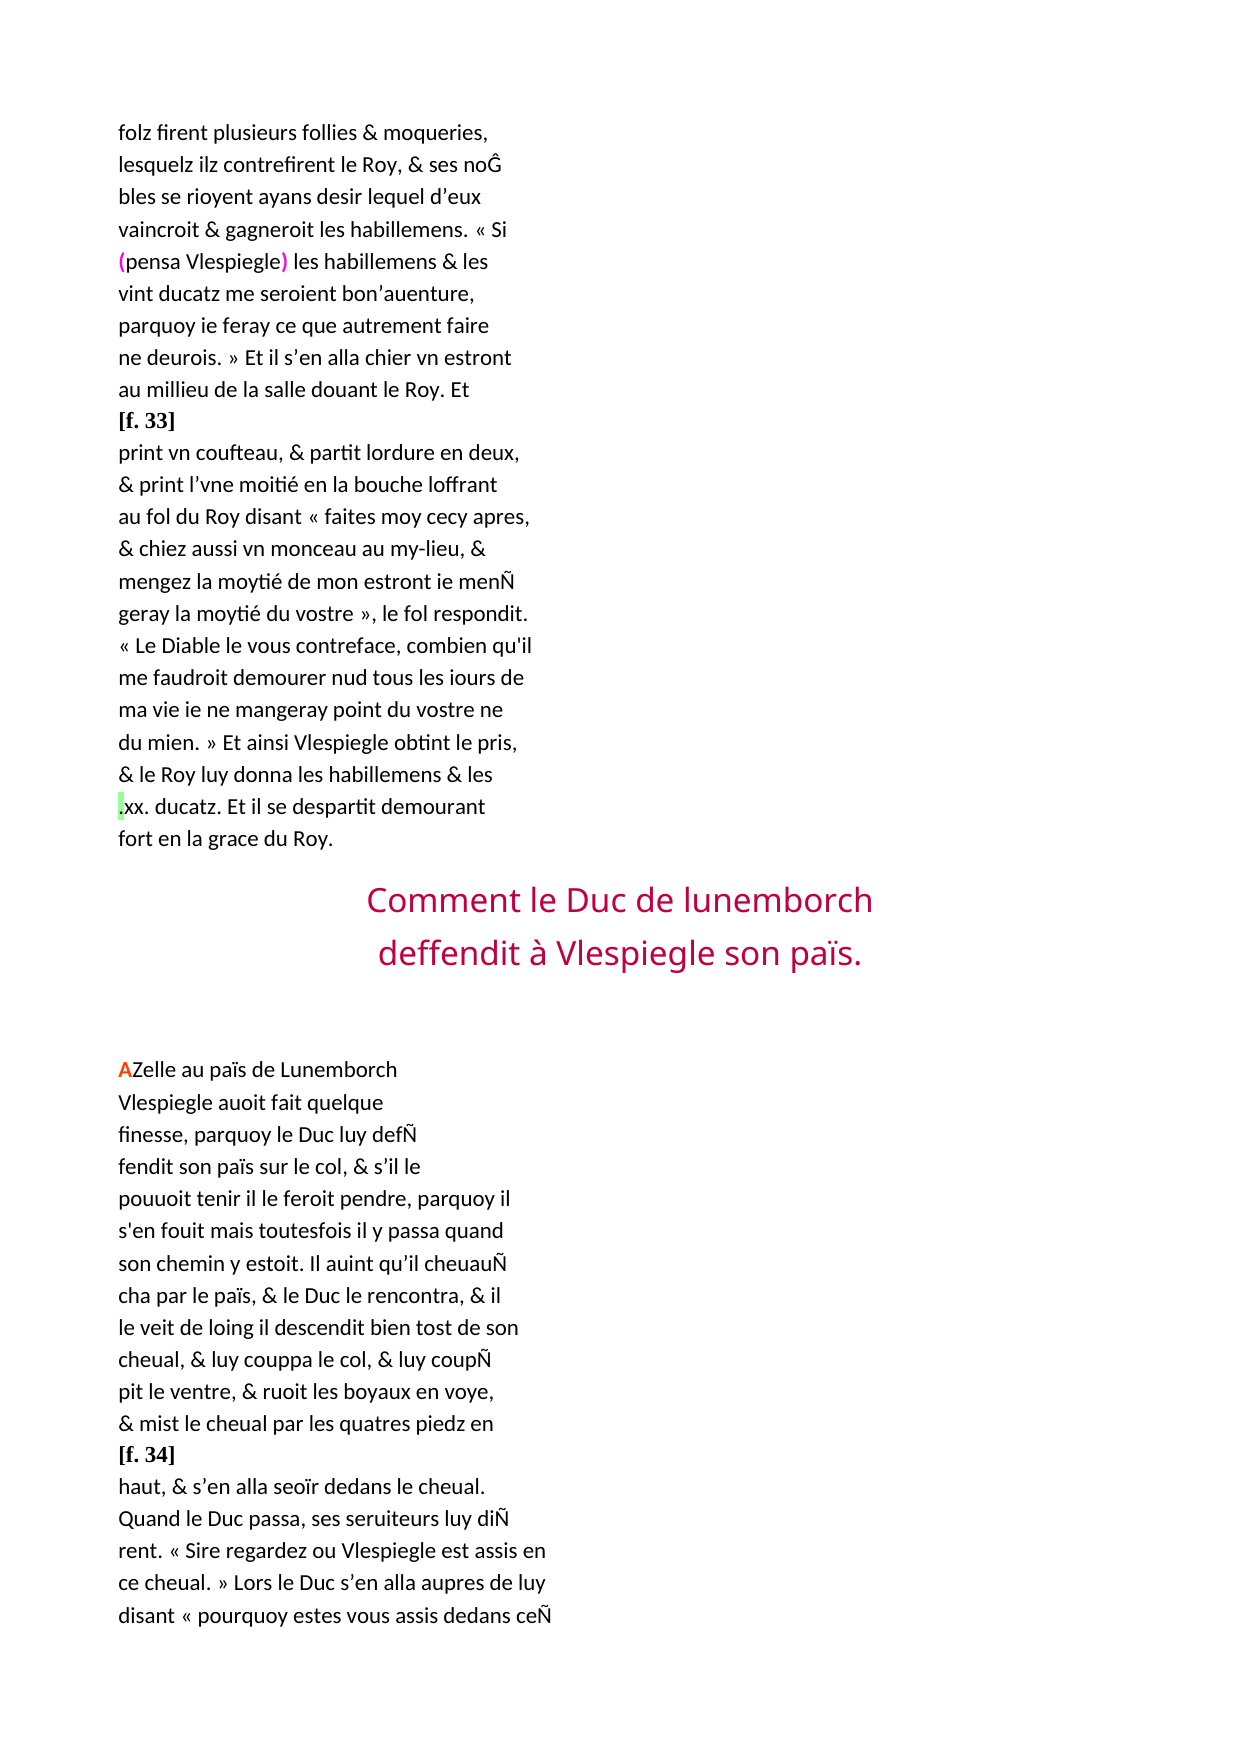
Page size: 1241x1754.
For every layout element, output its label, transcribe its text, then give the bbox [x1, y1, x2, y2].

text AZelle au païs de Lunemborch Vlespiegle auoit fait quelque finesse, parquoy le Duc luy defÑ fendit son païs sur le col, & s’il le pouuoit tenir il le feroit pendre, parquoy il s'en fouit mais toutesfois il y passa quand son chemin y estoit. Il auint qu’il cheuauÑ cha par le païs, & le Duc le rencontra, & il le veit de loing il descendit bien tost de son cheual, & luy couppa le col, & luy coupÑ pit le ventre, & ruoit les boyaux en voye, & mist le cheual par les quatres piedz en [f. 34] haut, & s’en alla seoïr dedans le cheual. Quand le Duc passa, ses seruiteurs luy diÑ rent. « Sire regardez ou Vlespiegle est assis en ce cheual. » Lors le Duc s’en alla aupres de luy disant « pourquoy estes vous assis dedans ceÑ [118, 1056, 1122, 1629]
text folz firent plusieurs follies & moqueries, lesquelz ilz contrefirent le Roy, & ses noĜ bles se rioyent ayans desir lequel d’eux vaincroit & gagneroit les habillemens. « Si (pensa Vlespiegle) les habillemens & les vint ducatz me seroient bon’auenture, parquoy ie feray ce que autrement faire ne deurois. » Et il s’en alla chier vn estront au millieu de la salle douant le Roy. Et [f. 33] print vn coufteau, & partit lordure en deux, & print l’vne moitié en la bouche loffrant au fol du Roy disant « faites moy cecy apres, & chiez aussi vn monceau au my-lieu, & mengez la moytié de mon estront ie menÑ geray la moytié du vostre », le fol respondit. « Le Diable le vous contreface, combien qu'il me faudroit demourer nud tous les iours de ma vie ie ne mangeray point du vostre ne du mien. » Et ainsi Vlespiegle obtint le pris, & le Roy luy donna les habillemens & les .xx. ducatz. Et il se despartit demourant fort en la grace du Roy. [118, 118, 1122, 852]
text Comment le Duc de lunemborch deffendit à Vlespiegle son païs. [118, 877, 1122, 975]
